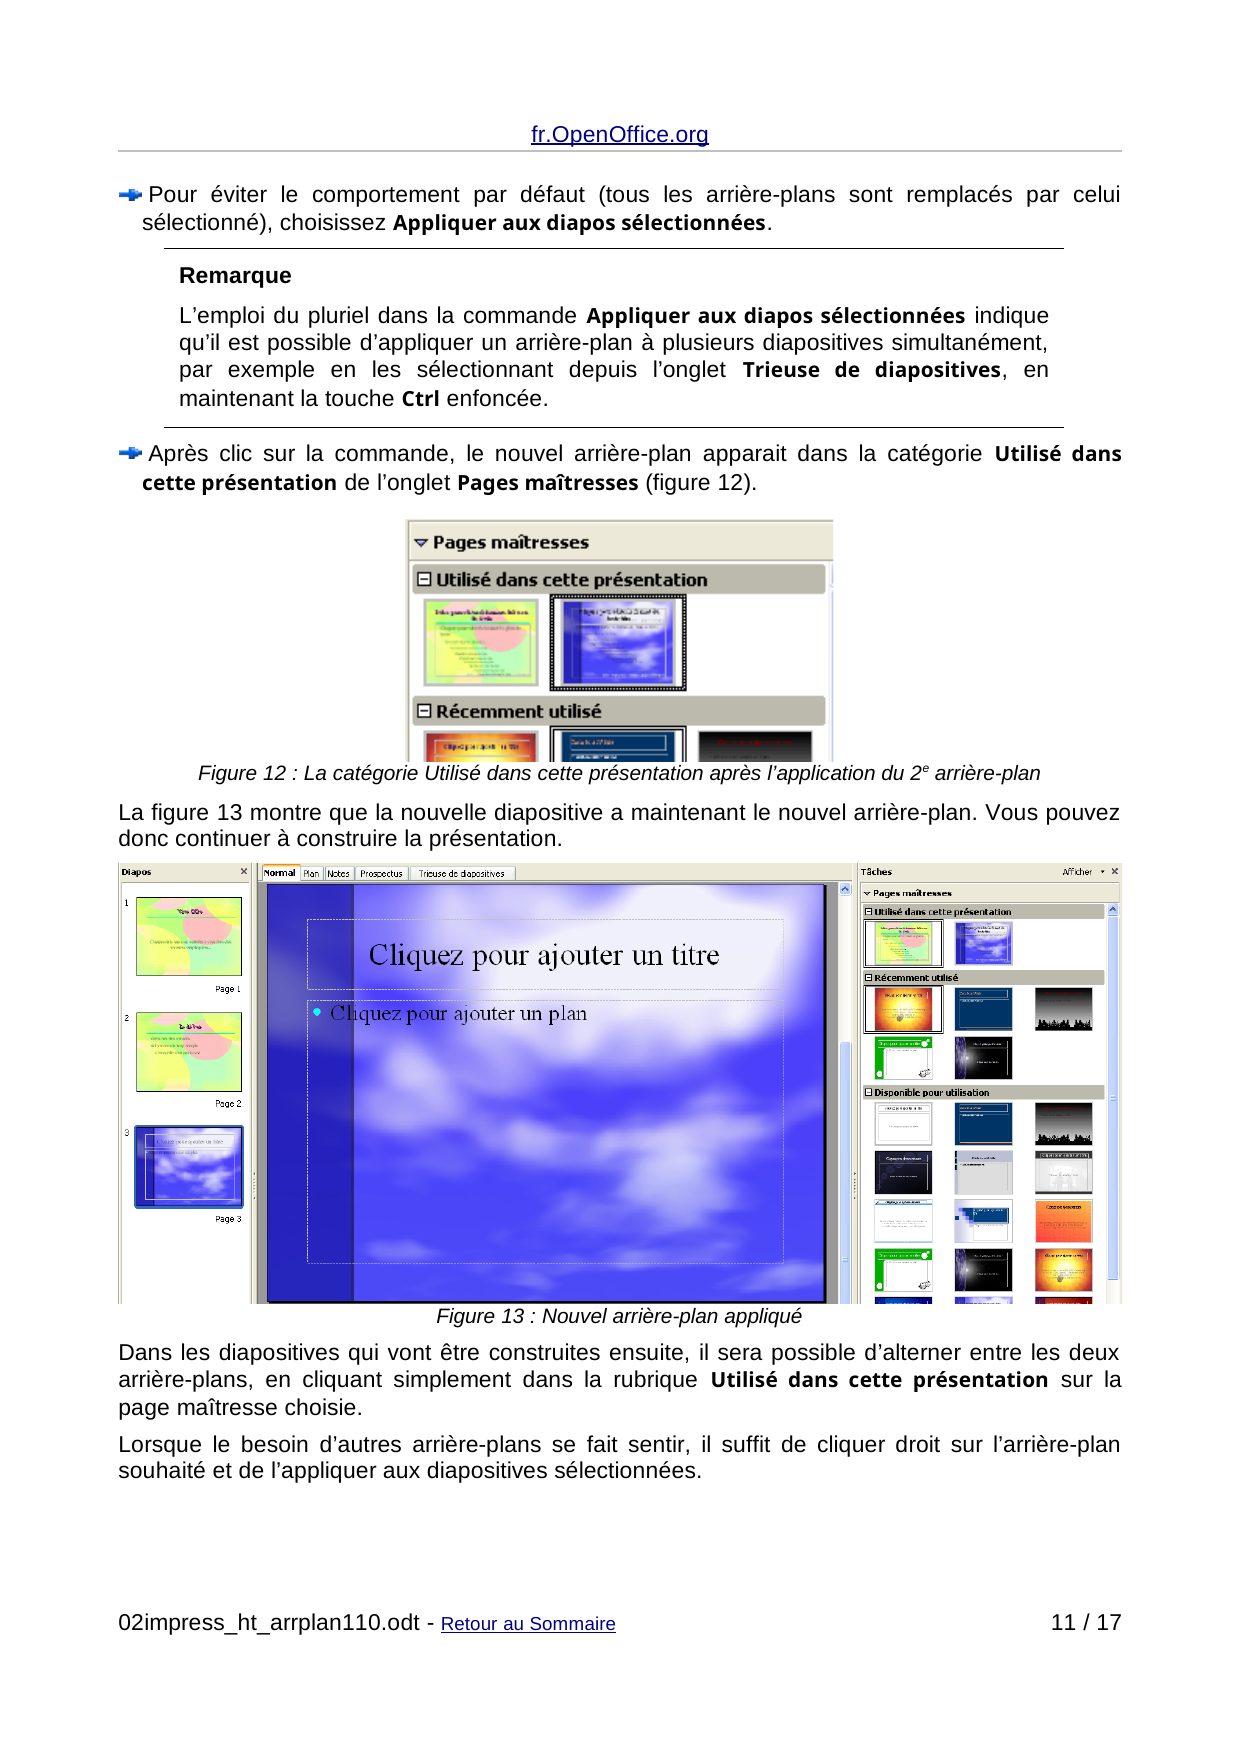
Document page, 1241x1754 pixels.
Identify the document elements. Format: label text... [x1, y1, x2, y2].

picture [405, 519, 835, 762]
picture [119, 189, 142, 201]
text Figure 13 : Nouvel arrière-plan appliqué [118, 1304, 1122, 1328]
text Lorsque le besoin d’autres arrière-plans se fait sentir, il suffit de cliquer droit sur l’arrière-plan souhaité et de l’appliquer aux diapositives sélectionnées. [118, 1432, 1122, 1484]
picture [119, 447, 142, 459]
text Figure 12 : La catégorie Utilisé dans cette présentation après l’application du 2e arrière-plan [191, 520, 1049, 785]
picture [118, 863, 1123, 1304]
text Dans les diapositives qui vont être construites ensuite, il sera possible d’alterner entre les deux arrière-plans, en cliquant simplement dans la rubrique Utilisé dans cette présentation sur la page maîtresse choisie. [118, 1328, 1122, 1420]
text Remarque [164, 249, 1064, 286]
list Pour éviter le comportement par défaut (tous les arrière-plans sont remplacés par celui sélectionné), choisissez Appliquer aux diapos sélectionnées. [118, 182, 1122, 236]
text La figure 13 montre que la nouvelle diapositive a maintenant le nouvel arrière-plan. Vous pouvez donc continuer à construire la présentation. [118, 508, 1122, 851]
text L’emploi du pluriel dans la commande Appliquer aux diapos sélectionnées indique qu’il est possible d’appliquer un arrière-plan à plusieurs diapositives simultanément, par exemple en les sélectionnant depuis l’onglet Trieuse de diapositives, en maintenant la touche Ctrl enfoncée. [164, 286, 1064, 427]
list Après clic sur la commande, le nouvel arrière-plan apparait dans la catégorie Utilisé dans cette présentation de l’onglet Pages maîtresses (figure 12). [118, 439, 1122, 496]
